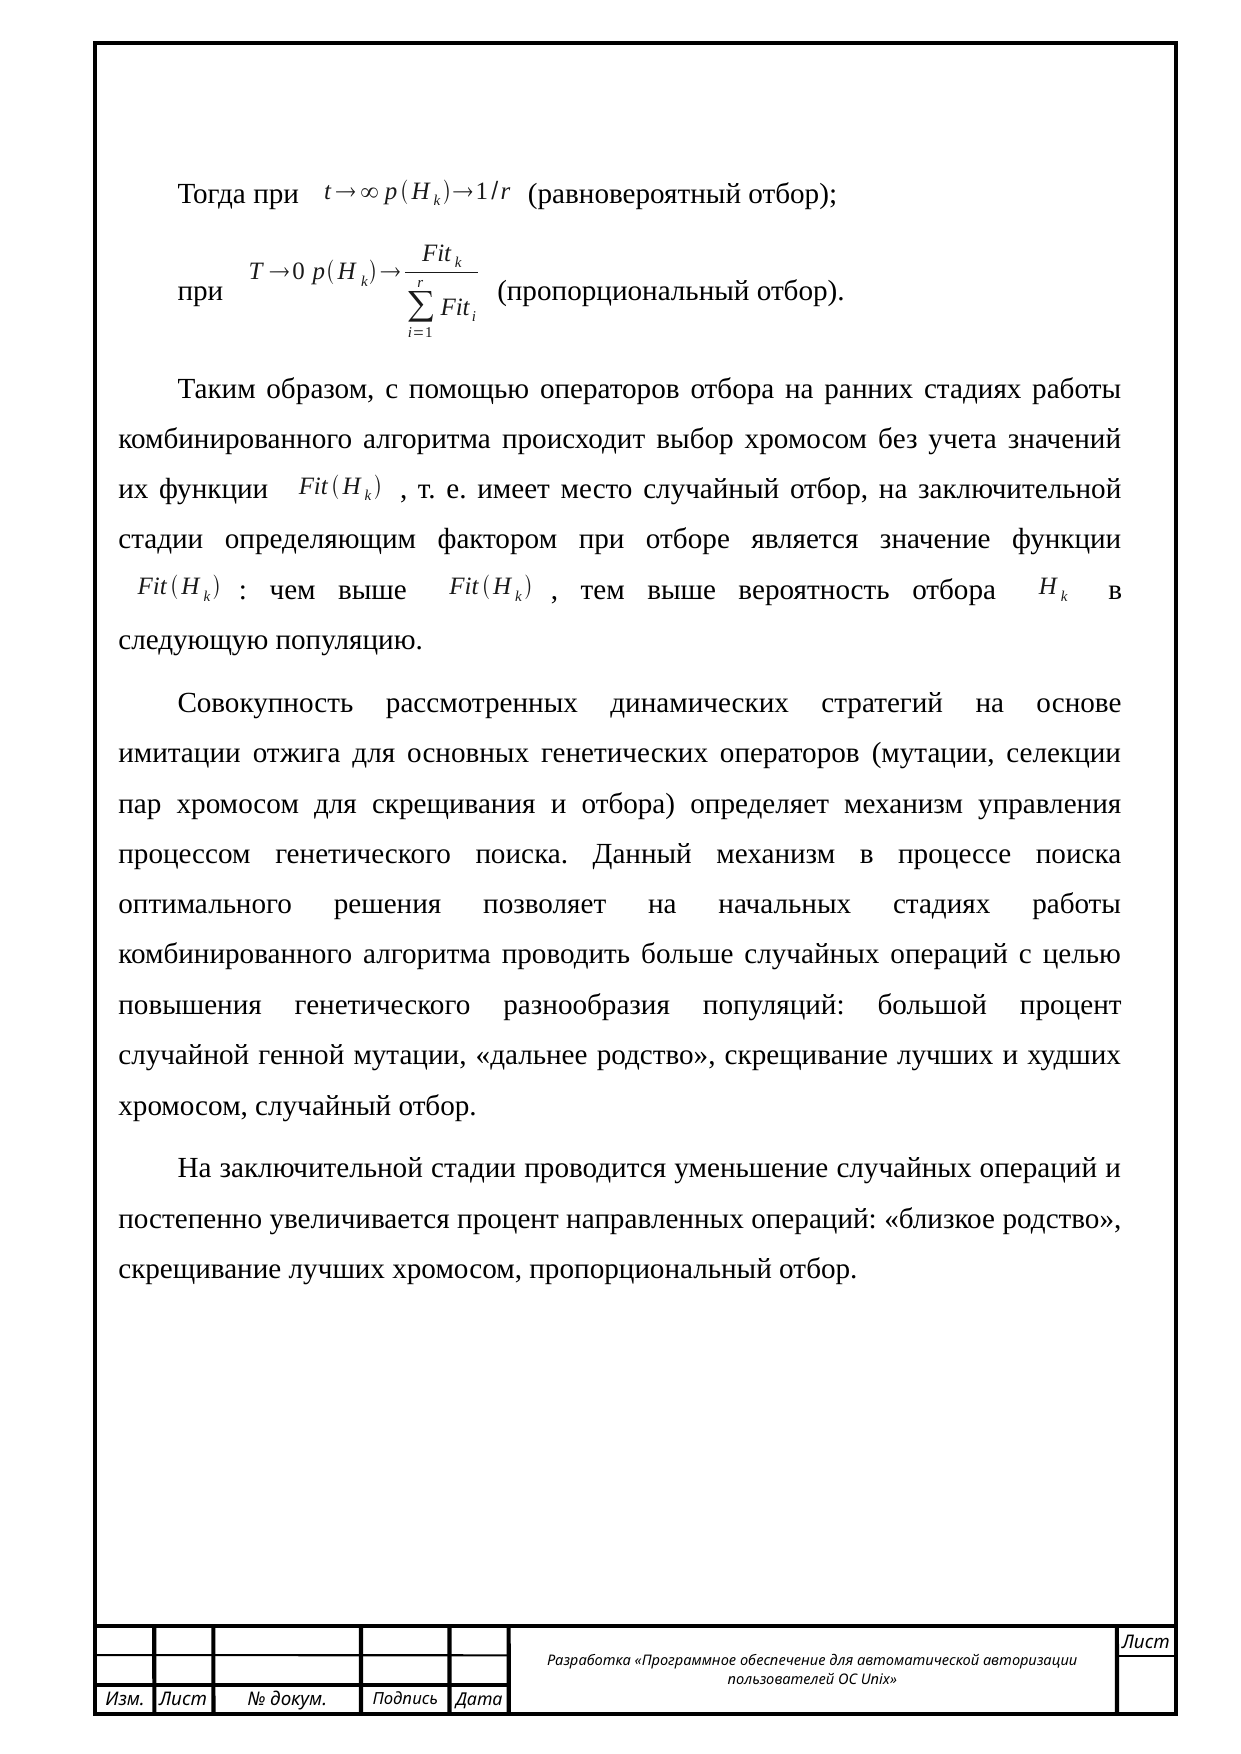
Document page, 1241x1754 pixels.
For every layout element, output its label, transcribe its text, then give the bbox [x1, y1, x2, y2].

text На заключительной стадии проводится уменьшение случайных операций и постепенно увеличивается процент направленных операций: «близкое родство», скрещивание лучших хромосом, пропорциональный отбор. [118, 1150, 1122, 1284]
text Совокупность рассмотренных динамических стратегий на основе имитации отжига для основных генетических операторов (мутации, селекции пар хромосом для скрещивания и отбора) определяет механизм управления процессом генетического поиска. Данный механизм в процессе поиска оптимального решения позволяет на начальных стадиях работы комбинированного алгоритма проводить больше случайных операций с целью повышения генетического разнообразия популяций: большой процент случайной генной мутации, «дальнее родство», скрещивание лучших и худших хромосом, случайный отбор. [118, 685, 1122, 1121]
text при (пропорциональный отбор). [118, 239, 1122, 341]
text Таким образом, с помощью операторов отбора на ранних стадиях работы комбинированного алгоритма происходит выбор хромосом без учета значений их функции , т. е. имеет место случайный отбор, на заключительной стадии определяющим фактором при отборе является значение функции : чем выше , тем выше вероятность отбора в следующую популяцию. [118, 371, 1122, 656]
text Тогда при (равновероятный отбор); [118, 176, 1122, 210]
